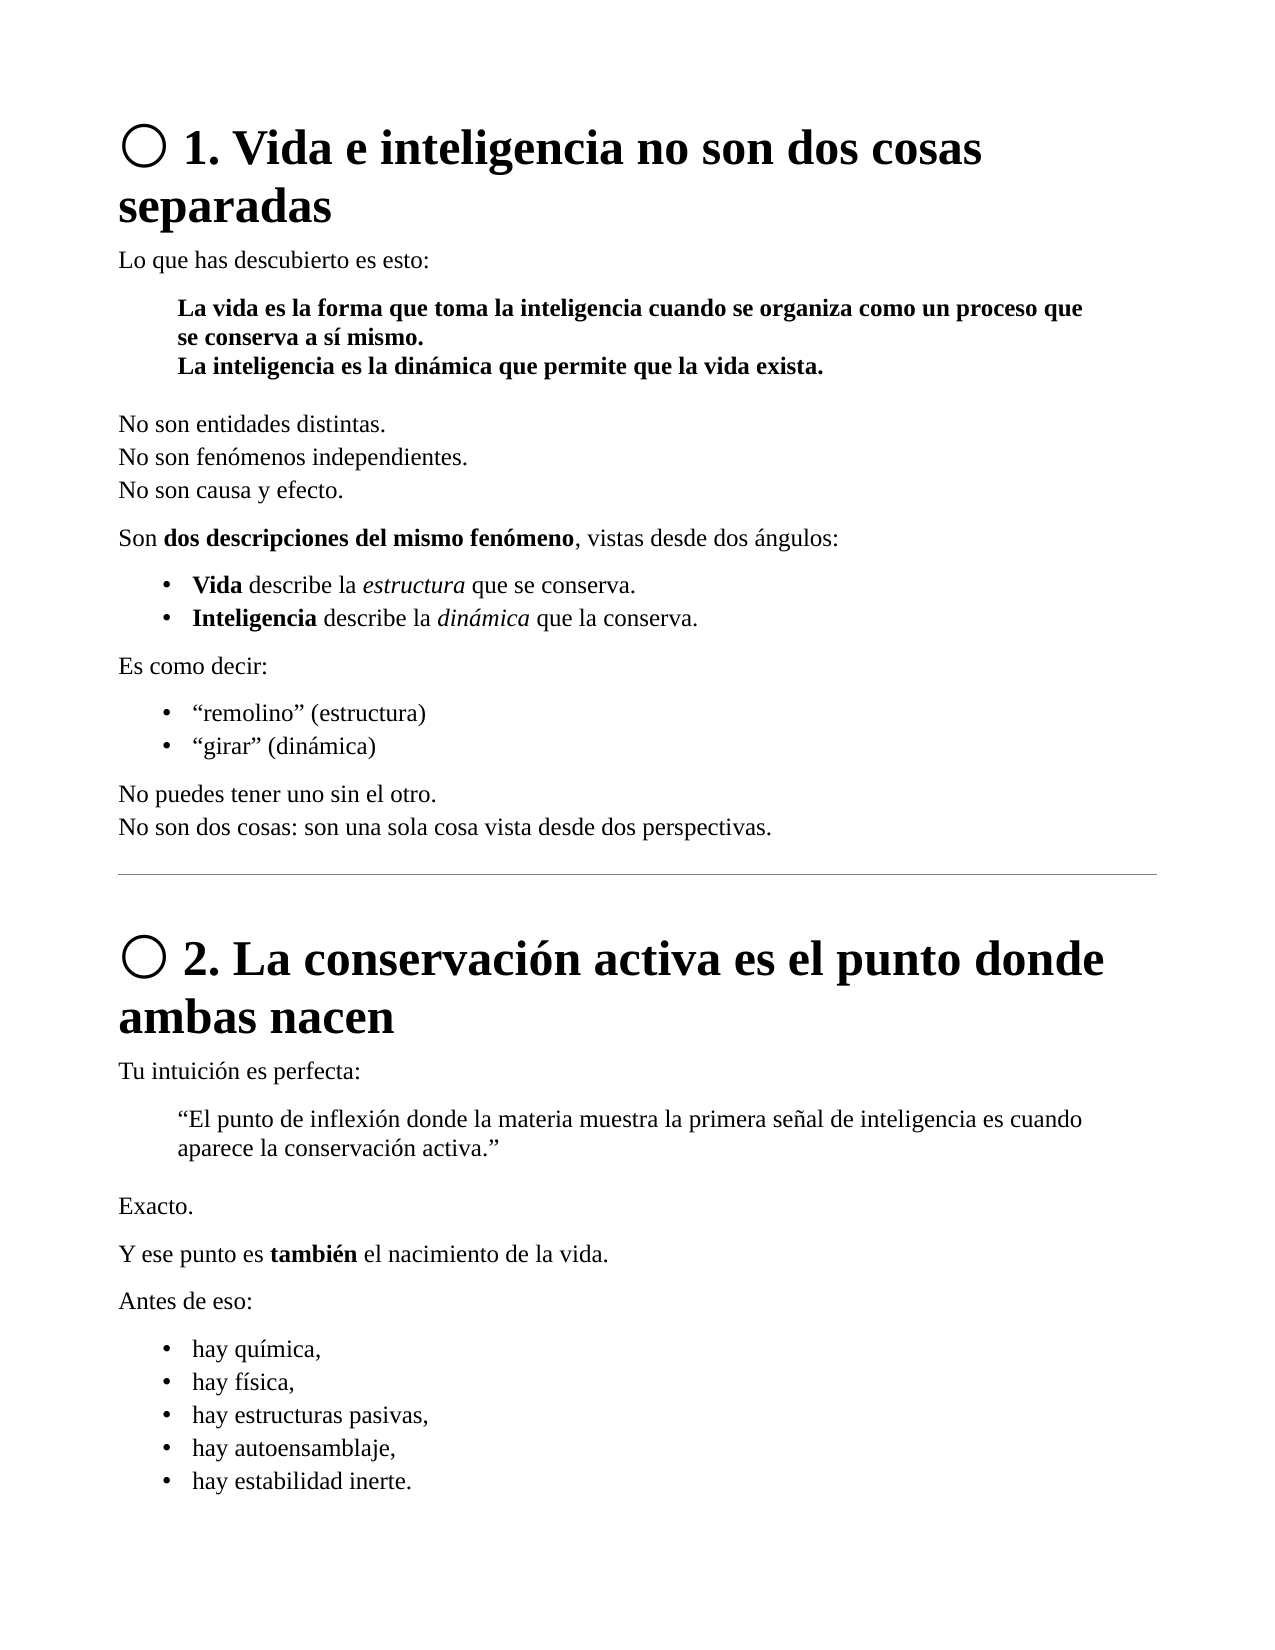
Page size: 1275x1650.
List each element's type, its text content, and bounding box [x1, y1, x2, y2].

text “El punto de inflexión donde la materia muestra la primera señal de inteligencia es cuando aparece la conservación activa.” [177, 1104, 1098, 1162]
list hay química, [162, 1334, 1157, 1363]
text Es como decir: [118, 651, 1157, 679]
text Y ese punto es también el nacimiento de la vida. [118, 1239, 1157, 1267]
list hay autoensamblaje, [162, 1433, 1157, 1462]
text Tu intuición es perfecta: [118, 1056, 1157, 1085]
text Exacto. [118, 1191, 1157, 1220]
text Son dos descripciones del mismo fenómeno, vistas desde dos ángulos: [118, 523, 1157, 551]
list Vida describe la estructura que se conserva. [162, 570, 1157, 599]
list hay estructuras pasivas, [162, 1400, 1157, 1429]
text La vida es la forma que toma la inteligencia cuando se organiza como un proceso que se conserva a sí mismo. La inteligencia es la dinámica que permite que la vida exista. [177, 293, 1098, 379]
list hay física, [162, 1367, 1157, 1396]
list “girar” (dinámica) [162, 731, 1157, 760]
text Antes de eso: [118, 1286, 1157, 1315]
subtitle 🌕 2. La conservación activa es el punto donde ambas nacen [118, 929, 1157, 1044]
text Lo que has descubierto es esto: [118, 246, 1157, 274]
text No puedes tener uno sin el otro. No son dos cosas: son una sola cosa vista desde dos perspectivas. [118, 779, 1157, 841]
list hay estabilidad inerte. [162, 1466, 1157, 1495]
text No son entidades distintas. No son fenómenos independientes. No son causa y efecto. [118, 409, 1157, 504]
list “remolino” (estructura) [162, 698, 1157, 727]
subtitle 🌕 1. Vida e inteligencia no son dos cosas separadas [118, 118, 1157, 233]
list Inteligencia describe la dinámica que la conserva. [162, 603, 1157, 632]
